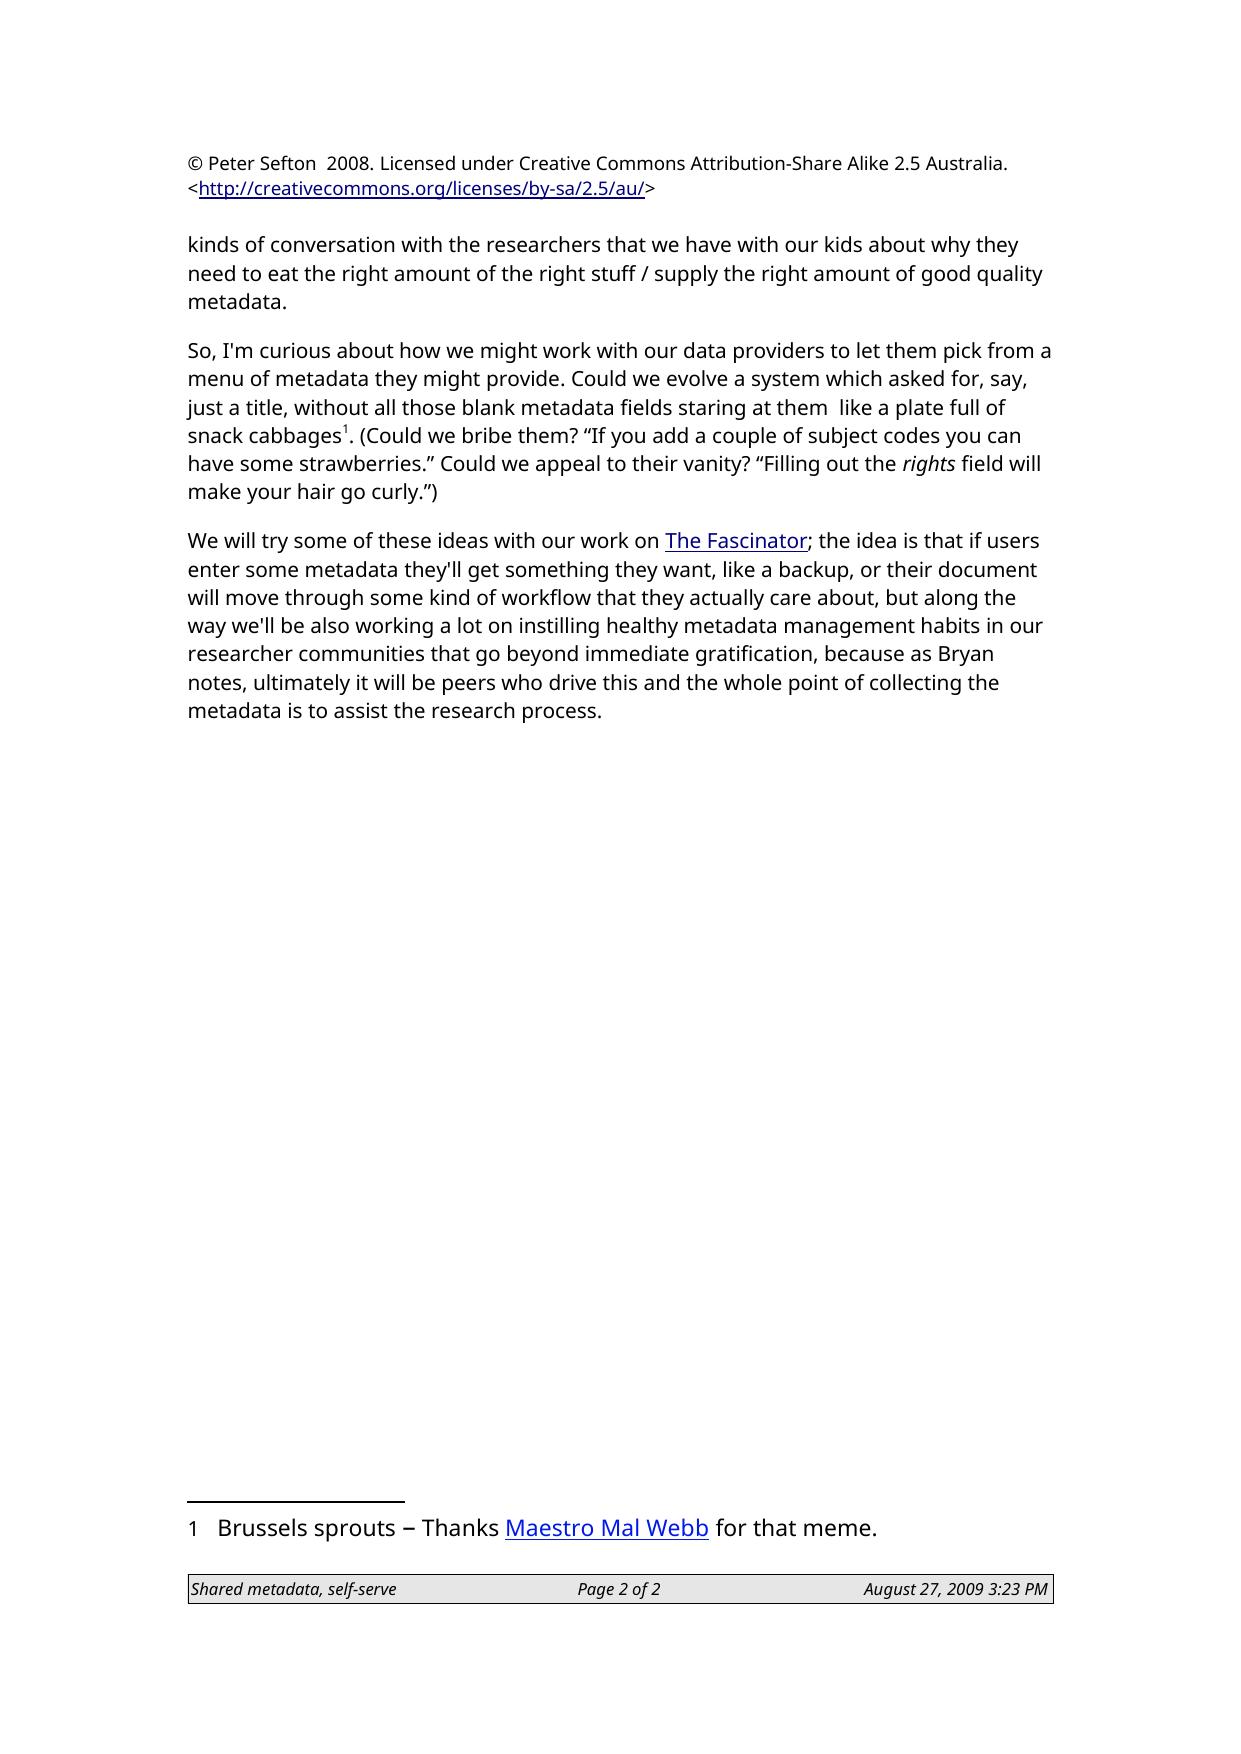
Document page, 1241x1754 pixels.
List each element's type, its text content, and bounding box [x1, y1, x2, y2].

text Brussels sprouts – Thanks Maestro Mal Webb for that meme. [187, 1508, 1053, 1545]
text We will try some of these ideas with our work on The Fascinator; the idea is that if users enter some metadata they'll get something they want, like a backup, or their document will move through some kind of workflow that they actually care about, but along the way we'll be also working a lot on instilling healthy metadata management habits in our researcher communities that go beyond immediate gratification, because as Bryan notes, ultimately it will be peers who drive this and the whole point of collecting the metadata is to assist the research process. [187, 527, 1053, 724]
text kinds of conversation with the researchers that we have with our kids about why they need to eat the right amount of the right stuff / supply the right amount of good quality metadata. [187, 231, 1053, 315]
text So, I'm curious about how we might work with our data providers to let them pick from a menu of metadata they might provide. Could we evolve a system which asked for, say, just a title, without all those blank metadata fields staring at them like a plate full of snack cabbages. (Could we bribe them? “If you add a couple of subject codes you can have some strawberries.” Could we appeal to their vanity? “Filling out the rights field will make your hair go curly.”) [187, 336, 1053, 506]
